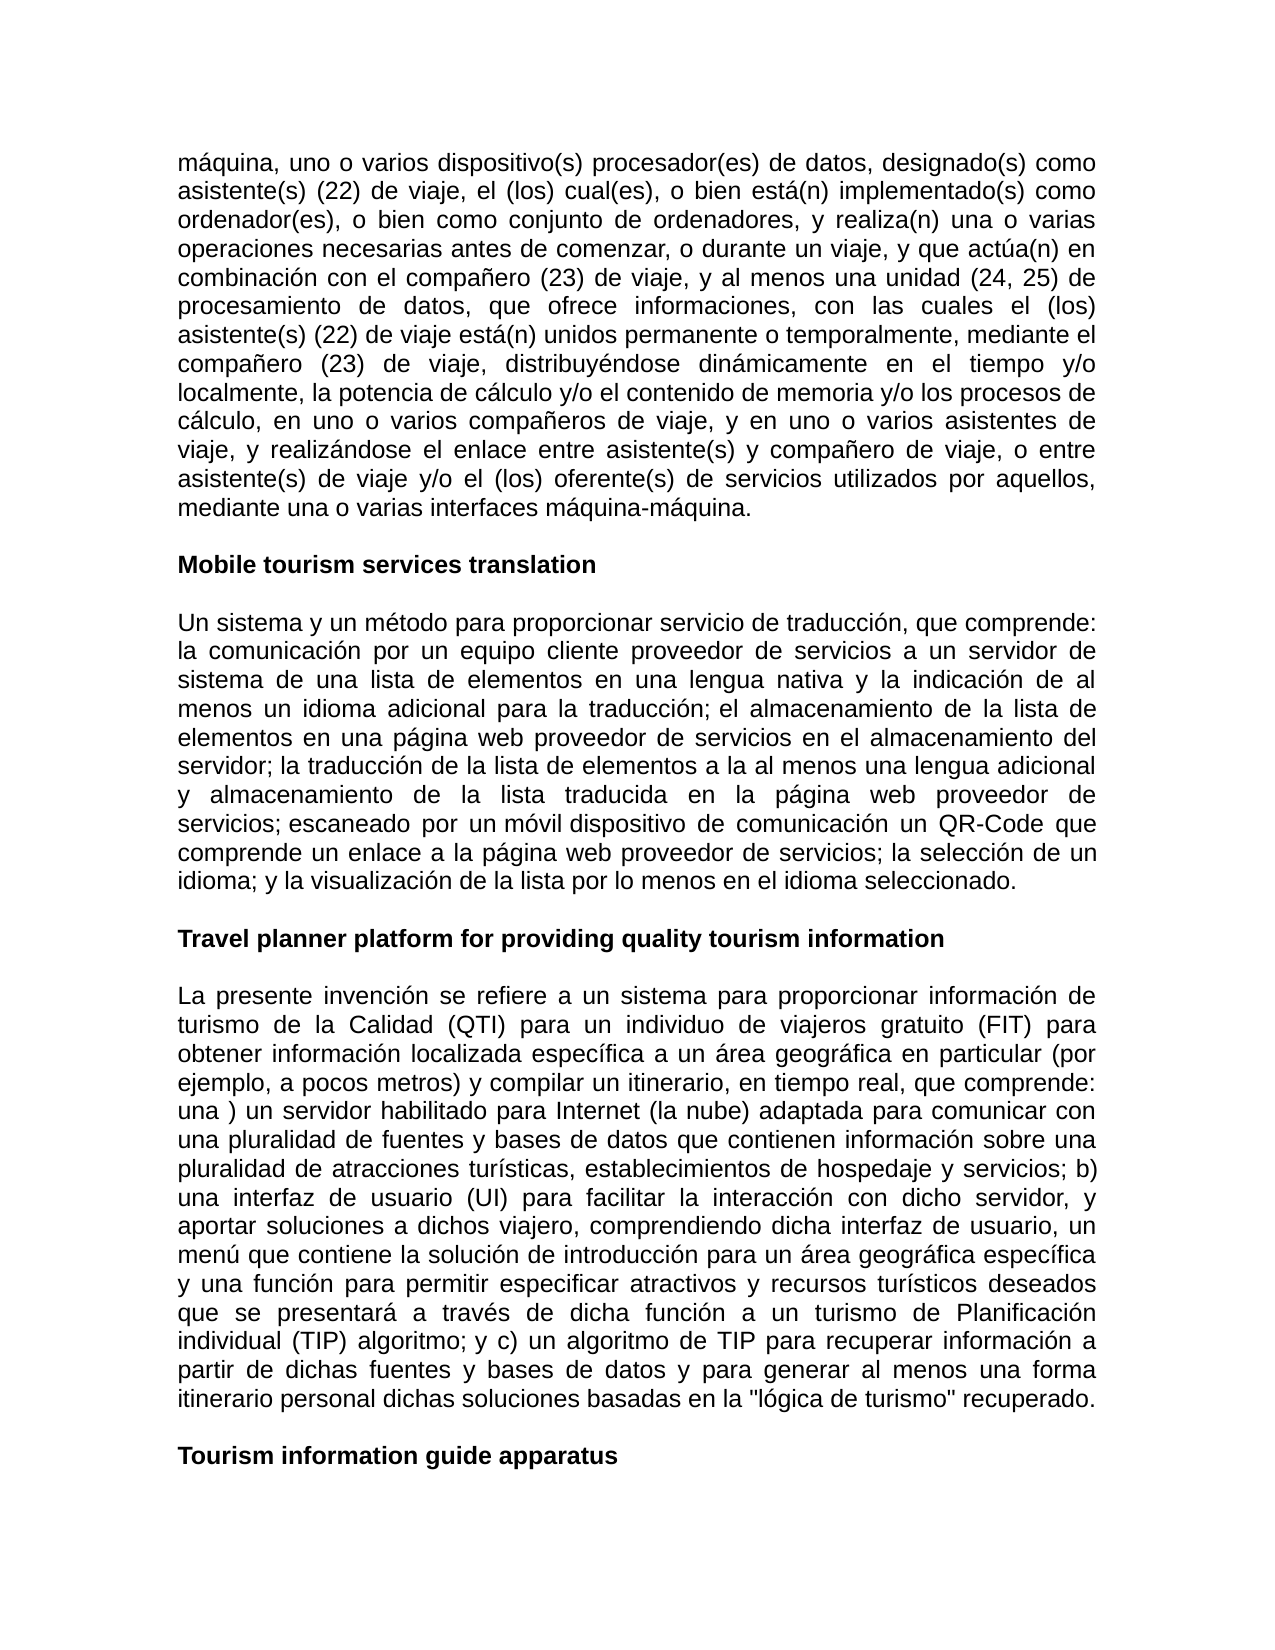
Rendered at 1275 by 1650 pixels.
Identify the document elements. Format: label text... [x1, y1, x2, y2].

text La presente invención se refiere a un sistema para proporcionar información de turismo de la Calidad (QTI) para un individuo de viajeros gratuito (FIT) para obtener información localizada específica a un área geográfica en particular (por ejemplo, a pocos metros) y compilar un itinerario, en tiempo real, que comprende: una ) un servidor habilitado para Internet (la nube) adaptada para comunicar con una pluralidad de fuentes y bases de datos que contienen información sobre una pluralidad de atracciones turísticas, establecimientos de hospedaje y servicios; b) una interfaz de usuario (UI) para facilitar la interacción con dicho servidor, y aportar soluciones a dichos viajero, comprendiendo dicha interfaz de usuario, un menú que contiene la solución de introducción para un área geográfica específica y una función para permitir especificar atractivos y recursos turísticos deseados que se presentará a través de dicha función a un turismo de Planificación individual (TIP) algoritmo; y c) un algoritmo de TIP para recuperar información a partir de dichas fuentes y bases de datos y para generar al menos una forma itinerario personal dichas soluciones basadas en la "lógica de turismo" recuperado. [177, 981, 1098, 1413]
text Tourism information guide apparatus [177, 1441, 1098, 1470]
text Travel planner platform for providing quality tourism information [177, 924, 1098, 953]
text Mobile tourism services translation [177, 550, 1098, 579]
text máquina, uno o varios dispositivo(s) procesador(es) de datos, designado(s) como asistente(s) (22) de viaje, el (los) cual(es), o bien está(n) implementado(s) como ordenador(es), o bien como conjunto de ordenadores, y realiza(n) una o varias operaciones necesarias antes de comenzar, o durante un viaje, y que actúa(n) en combinación con el compañero (23) de viaje, y al menos una unidad (24, 25) de procesamiento de datos, que ofrece informaciones, con las cuales el (los) asistente(s) (22) de viaje está(n) unidos permanente o temporalmente, mediante el compañero (23) de viaje, distribuyéndose dinámicamente en el tiempo y/o localmente, la potencia de cálculo y/o el contenido de memoria y/o los procesos de cálculo, en uno o varios compañeros de viaje, y en uno o varios asistentes de viaje, y realizándose el enlace entre asistente(s) y compañero de viaje, o entre asistente(s) de viaje y/o el (los) oferente(s) de servicios utilizados por aquellos, mediante una o varias interfaces máquina-máquina. [177, 148, 1098, 521]
text Un sistema y un método para proporcionar servicio de traducción, que comprende: la comunicación por un equipo cliente proveedor de servicios a un servidor de sistema de una lista de elementos en una lengua nativa y la indicación de al menos un idioma adicional para la traducción; el almacenamiento de la lista de elementos en una página web proveedor de servicios en el almacenamiento del servidor; la traducción de la lista de elementos a la al menos una lengua adicional y almacenamiento de la lista traducida en la página web proveedor de servicios; escaneado por un móvil dispositivo de comunicación un QR-Code que comprende un enlace a la página web proveedor de servicios; la selección de un idioma; y la visualización de la lista por lo menos en el idioma seleccionado. [177, 608, 1098, 895]
